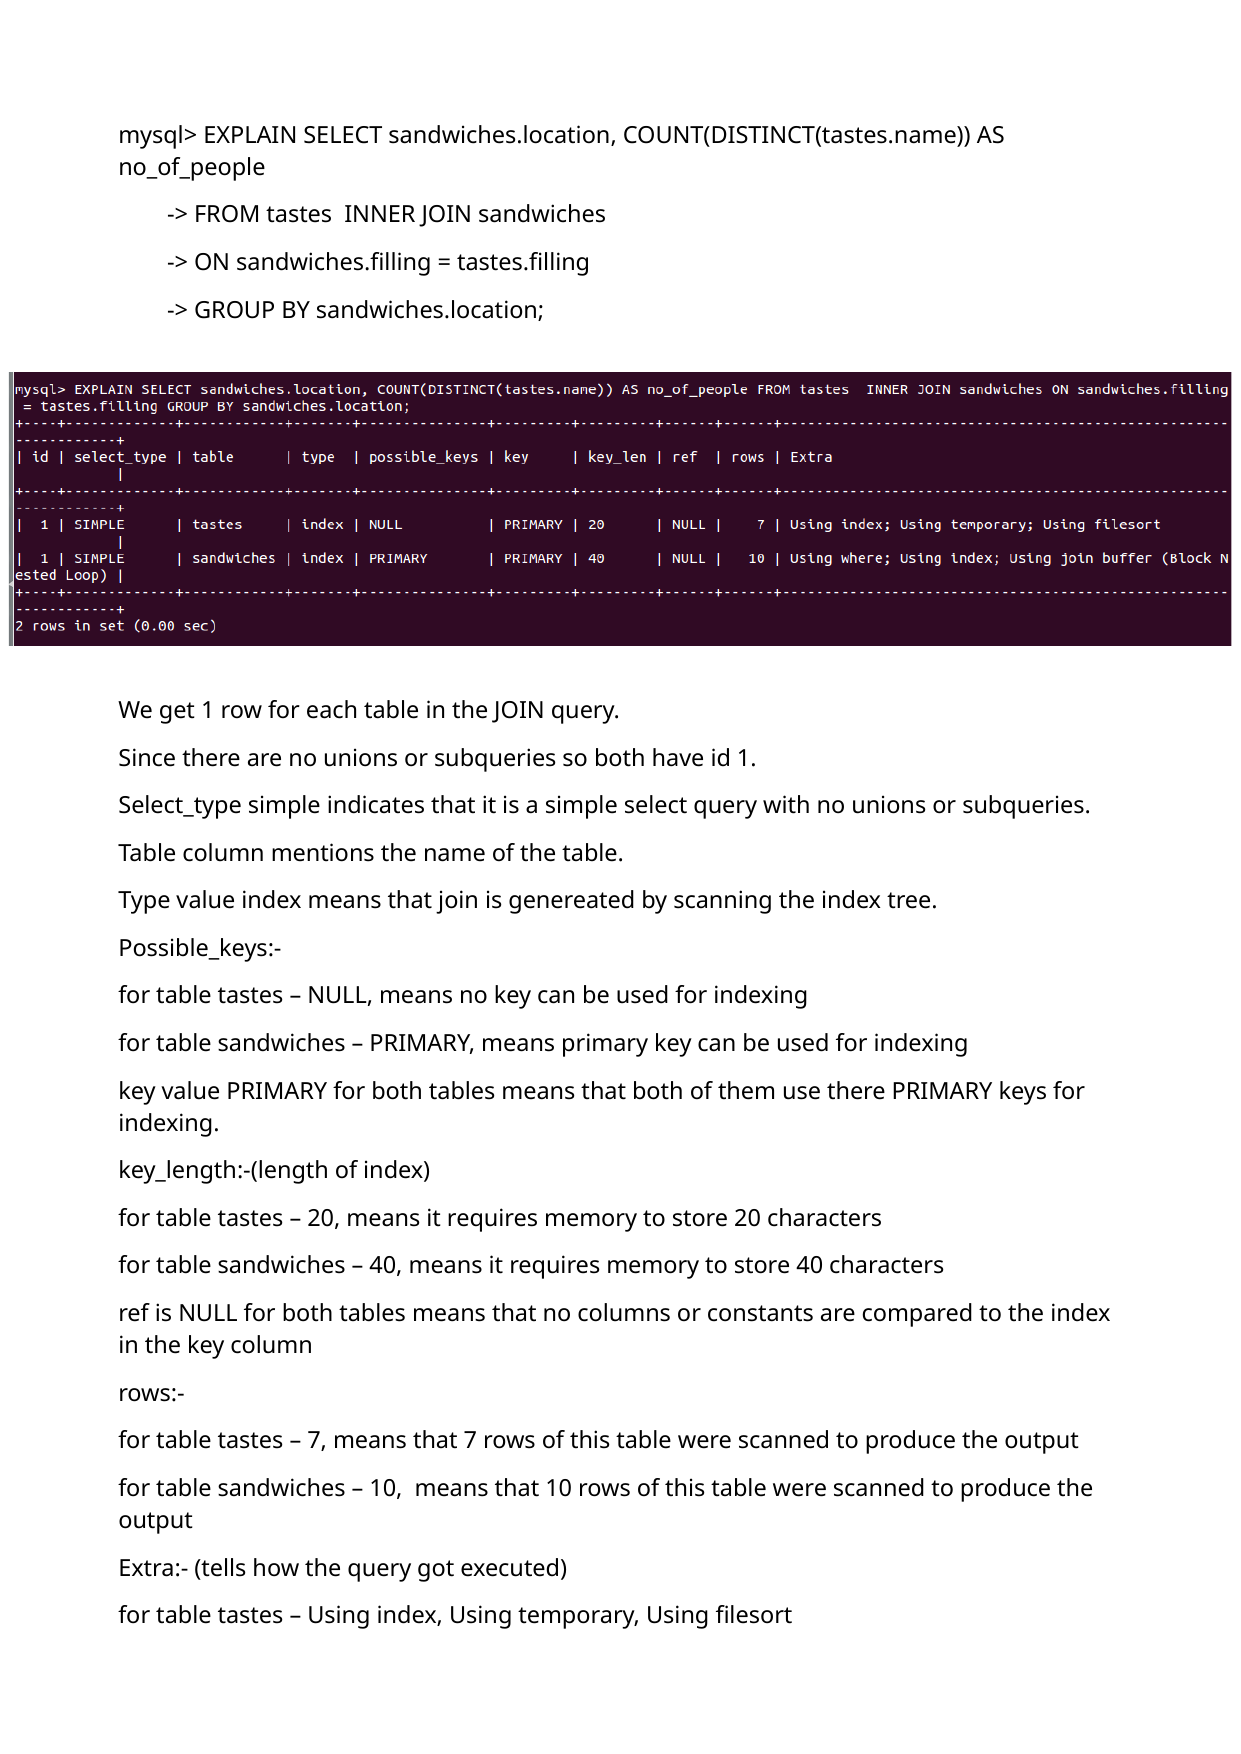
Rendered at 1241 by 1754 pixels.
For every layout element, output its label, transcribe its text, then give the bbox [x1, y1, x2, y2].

text Type value index means that join is genereated by scanning the index tree. [118, 884, 1122, 916]
text for table tastes – NULL, means no key can be used for indexing [118, 979, 1122, 1011]
text for table sandwiches – 40, means it requires memory to store 40 characters [118, 1249, 1122, 1281]
text key value PRIMARY for both tables means that both of them use there PRIMARY keys for indexing. [118, 1074, 1122, 1138]
text Since there are no unions or subqueries so both have id 1. [118, 741, 1122, 773]
text Select_type simple indicates that it is a simple select query with no unions or subqueries. [118, 788, 1122, 820]
text Extra:- (tells how the query got executed) [118, 1551, 1122, 1583]
picture [8, 372, 1232, 646]
text mysql> EXPLAIN SELECT sandwiches.location, COUNT(DISTINCT(tastes.name)) AS no_of_people [118, 118, 1122, 182]
text for table sandwiches – 10, means that 10 rows of this table were scanned to produce the output [118, 1471, 1122, 1535]
text for table sandwiches – PRIMARY, means primary key can be used for indexing [118, 1026, 1122, 1058]
text -> GROUP BY sandwiches.location; [118, 293, 1122, 357]
text rows:- [118, 1376, 1122, 1408]
text We get 1 row for each table in the JOIN query. [118, 693, 1122, 725]
text ref is NULL for both tables means that no columns or constants are compared to the index in the key column [118, 1296, 1122, 1360]
text Table column mentions the name of the table. [118, 836, 1122, 868]
text -> FROM tastes INNER JOIN sandwiches [118, 198, 1122, 230]
text Possible_keys:- [118, 931, 1122, 963]
text for table tastes – Using index, Using temporary, Using filesort [118, 1598, 1122, 1630]
text key_length:-(length of index) [118, 1154, 1122, 1186]
text for table tastes – 7, means that 7 rows of this table were scanned to produce the output [118, 1424, 1122, 1456]
text for table tastes – 20, means it requires memory to store 20 characters [118, 1201, 1122, 1233]
text -> ON sandwiches.filling = tastes.filling [118, 245, 1122, 277]
